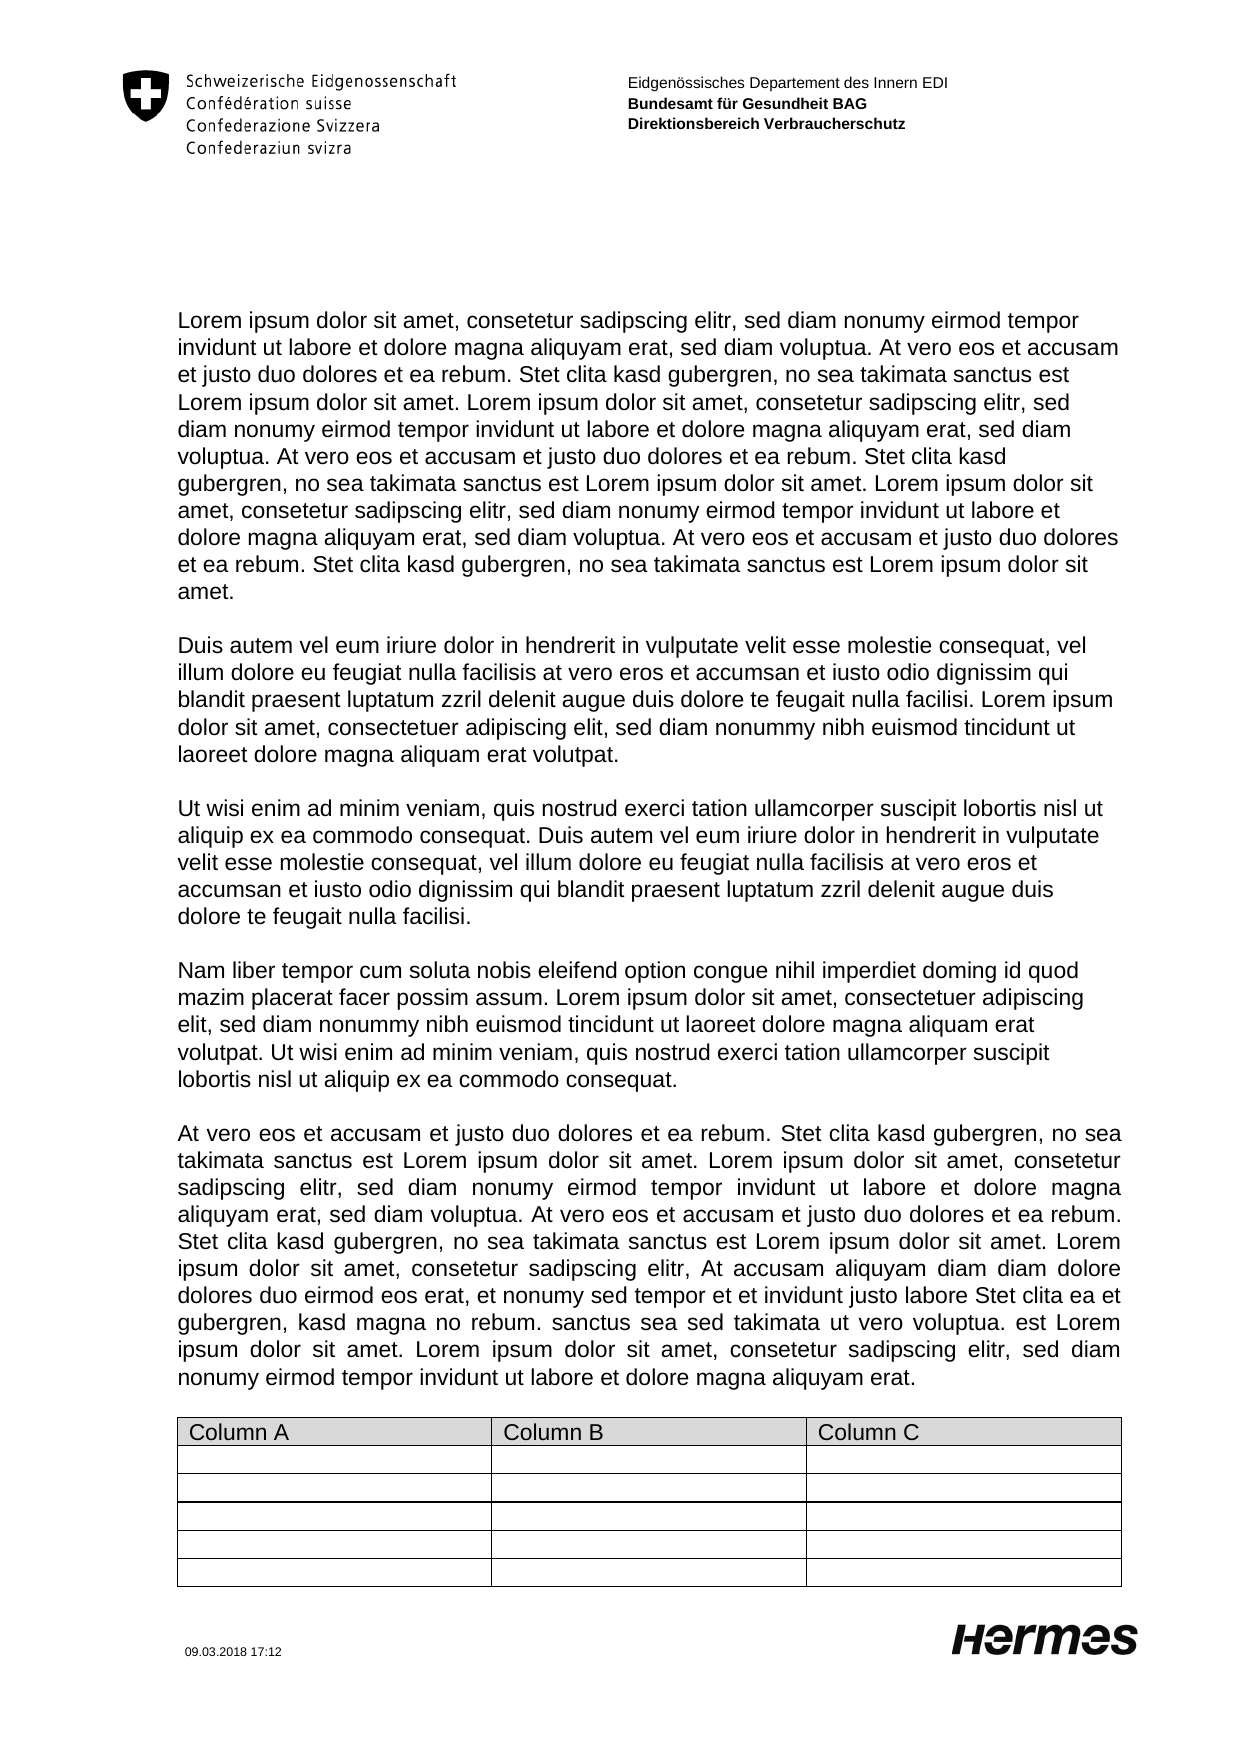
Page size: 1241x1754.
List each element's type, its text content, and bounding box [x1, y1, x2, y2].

table_cell [178, 1474, 491, 1501]
table_cell [492, 1559, 806, 1586]
table_header Column C [807, 1418, 1121, 1445]
table_cell [492, 1446, 806, 1473]
text Duis autem vel eum iriure dolor in hendrerit in vulputate velit esse molestie consequat, vel illum dolore eu feugiat nulla facilisis at vero eros et accumsan et iusto odio dignissim qui blandit praesent luptatum zzril delenit augue duis dolore te feugait nulla facilisi. Lorem ipsum dolor sit amet, consectetuer adipiscing elit, sed diam nonummy nibh euismod tincidunt ut laoreet dolore magna aliquam erat volutpat. [177, 632, 1122, 767]
table_cell [807, 1559, 1121, 1586]
text At vero eos et accusam et justo duo dolores et ea rebum. Stet clita kasd gubergren, no sea takimata sanctus est Lorem ipsum dolor sit amet. Lorem ipsum dolor sit amet, consetetur sadipscing elitr, sed diam nonumy eirmod tempor invidunt ut labore et dolore magna aliquyam erat, sed diam voluptua. At vero eos et accusam et justo duo dolores et ea rebum. Stet clita kasd gubergren, no sea takimata sanctus est Lorem ipsum dolor sit amet. Lorem ipsum dolor sit amet, consetetur sadipscing elitr, At accusam aliquyam diam diam dolore dolores duo eirmod eos erat, et nonumy sed tempor et et invidunt justo labore Stet clita ea et gubergren, kasd magna no rebum. sanctus sea sed takimata ut vero voluptua. est Lorem ipsum dolor sit amet. Lorem ipsum dolor sit amet, consetetur sadipscing elitr, sed diam nonumy eirmod tempor invidunt ut labore et dolore magna aliquyam erat. [177, 1119, 1122, 1390]
table_cell [807, 1446, 1121, 1473]
table_cell [807, 1531, 1121, 1558]
table_cell [178, 1503, 491, 1529]
table_header Column B [492, 1418, 806, 1445]
table_cell [807, 1503, 1121, 1529]
table_cell [492, 1531, 806, 1558]
table_cell [178, 1531, 491, 1558]
table_cell [492, 1503, 806, 1529]
text Nam liber tempor cum soluta nobis eleifend option congue nihil imperdiet doming id quod mazim placerat facer possim assum. Lorem ipsum dolor sit amet, consectetuer adipiscing elit, sed diam nonummy nibh euismod tincidunt ut laoreet dolore magna aliquam erat volutpat. Ut wisi enim ad minim veniam, quis nostrud exerci tation ullamcorper suscipit lobortis nisl ut aliquip ex ea commodo consequat. [177, 957, 1122, 1092]
table_cell [178, 1559, 491, 1586]
text Lorem ipsum dolor sit amet, consetetur sadipscing elitr, sed diam nonumy eirmod tempor invidunt ut labore et dolore magna aliquyam erat, sed diam voluptua. At vero eos et accusam et justo duo dolores et ea rebum. Stet clita kasd gubergren, no sea takimata sanctus est Lorem ipsum dolor sit amet. Lorem ipsum dolor sit amet, consetetur sadipscing elitr, sed diam nonumy eirmod tempor invidunt ut labore et dolore magna aliquyam erat, sed diam voluptua. At vero eos et accusam et justo duo dolores et ea rebum. Stet clita kasd gubergren, no sea takimata sanctus est Lorem ipsum dolor sit amet. Lorem ipsum dolor sit amet, consetetur sadipscing elitr, sed diam nonumy eirmod tempor invidunt ut labore et dolore magna aliquyam erat, sed diam voluptua. At vero eos et accusam et justo duo dolores et ea rebum. Stet clita kasd gubergren, no sea takimata sanctus est Lorem ipsum dolor sit amet. [177, 307, 1122, 604]
table_cell [492, 1474, 806, 1501]
table_header Column A [178, 1418, 491, 1445]
table_cell [178, 1446, 491, 1473]
table_cell [807, 1474, 1121, 1501]
text Ut wisi enim ad minim veniam, quis nostrud exerci tation ullamcorper suscipit lobortis nisl ut aliquip ex ea commodo consequat. Duis autem vel eum iriure dolor in hendrerit in vulputate velit esse molestie consequat, vel illum dolore eu feugiat nulla facilisis at vero eros et accumsan et iusto odio dignissim qui blandit praesent luptatum zzril delenit augue duis dolore te feugait nulla facilisi. [177, 794, 1122, 929]
